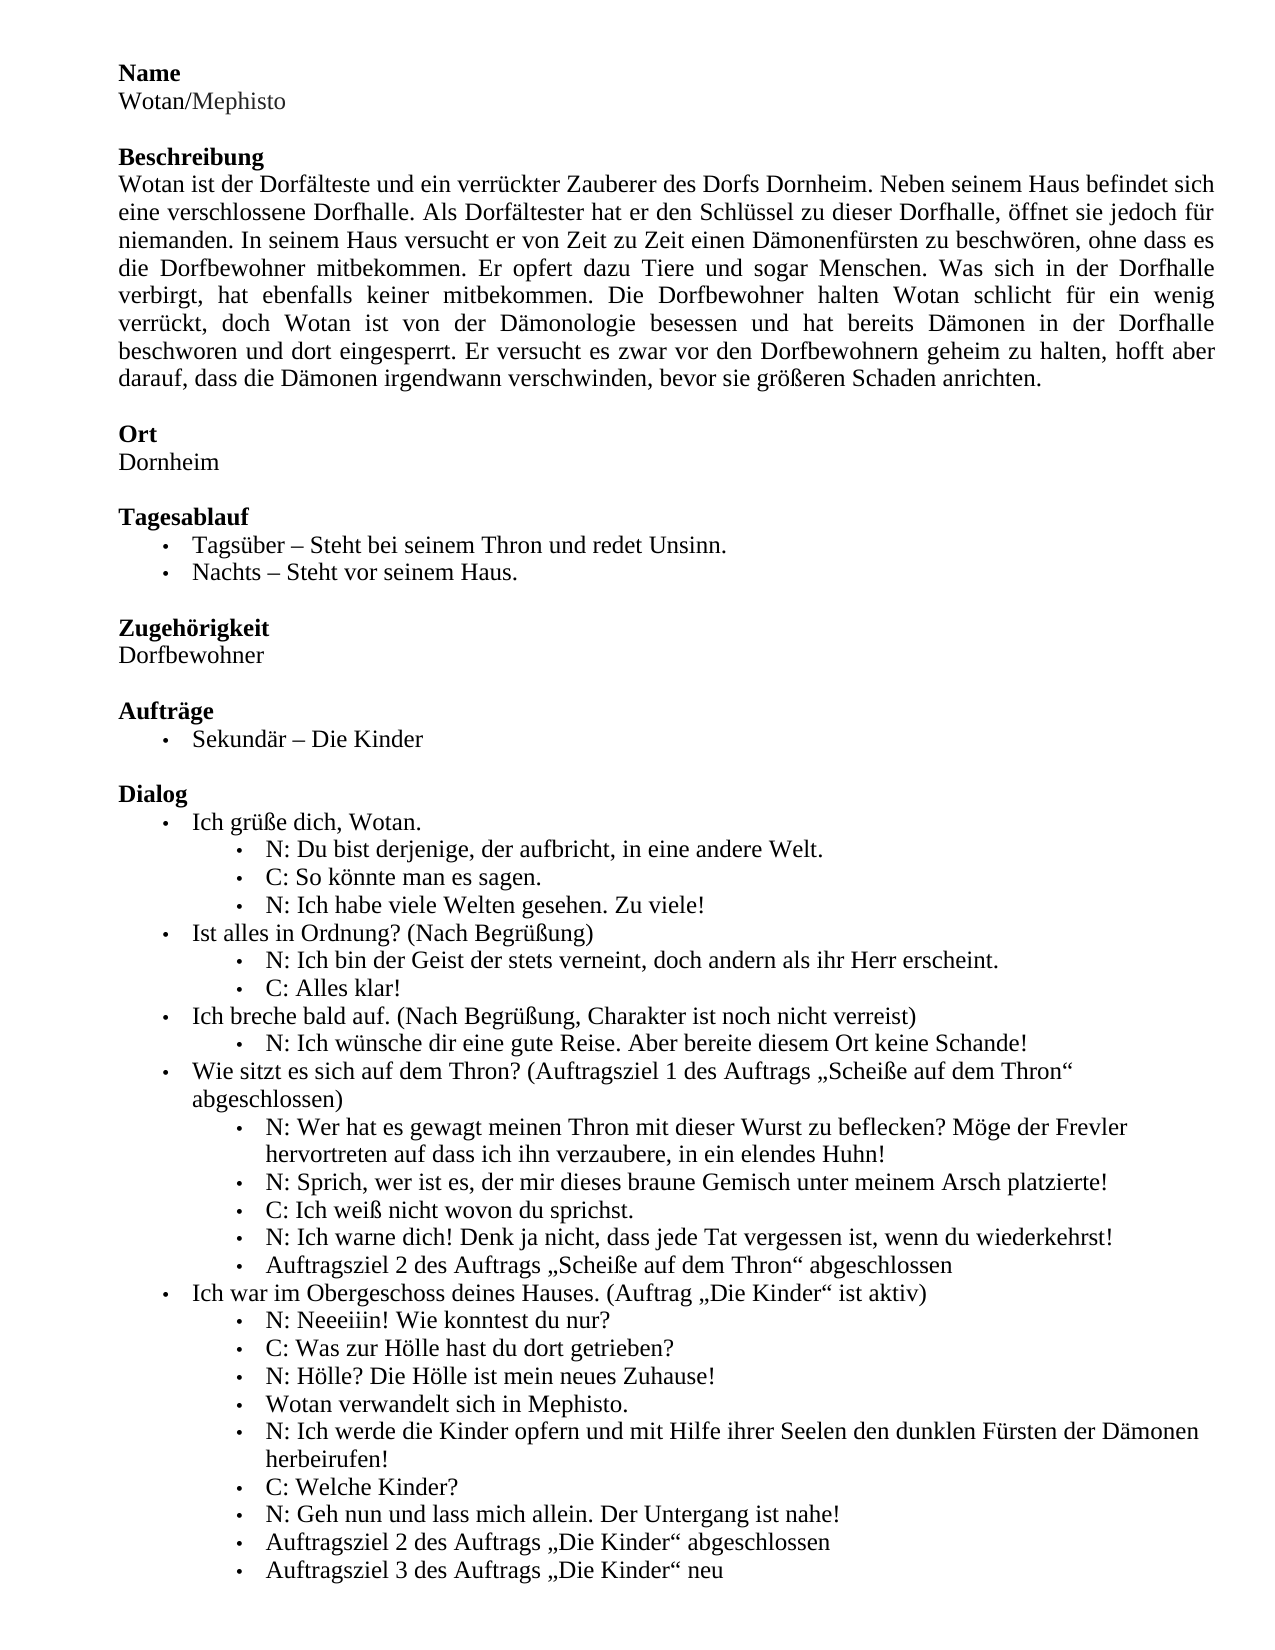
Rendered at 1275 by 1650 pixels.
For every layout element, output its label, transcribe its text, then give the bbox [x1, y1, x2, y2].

list N: Wer hat es gewagt meinen Thron mit dieser Wurst zu beflecken? Möge der Frevler hervortreten auf dass ich ihn verzaubere, in ein elendes Huhn! [236, 1113, 1216, 1168]
text Dialog [118, 752, 1216, 808]
list N: Hölle? Die Hölle ist mein neues Zuhause! [236, 1362, 1216, 1390]
list N: Ich bin der Geist der stets verneint, doch andern als ihr Herr erscheint. [236, 946, 1216, 974]
list Wotan verwandelt sich in Mephisto. [236, 1390, 1216, 1417]
list N: Ich warne dich! Denk ja nicht, dass jede Tat vergessen ist, wenn du wiederkehrst! [236, 1223, 1216, 1251]
list C: Ich weiß nicht wovon du sprichst. [236, 1196, 1216, 1223]
list Ich war im Obergeschoss deines Hauses. (Auftrag „Die Kinder“ ist aktiv) [162, 1279, 1216, 1307]
list N: Sprich, wer ist es, der mir dieses braune Gemisch unter meinem Arsch platzierte! [236, 1168, 1216, 1196]
list C: Welche Kinder? [236, 1473, 1216, 1501]
list Ich grüße dich, Wotan. [162, 808, 1216, 836]
list Sekundär – Die Kinder [162, 725, 1216, 752]
text Name Wotan/Mephisto Beschreibung Wotan ist der Dorfälteste und ein verrückter Zauberer des Dorfs Dornheim. Neben seinem Haus befindet sich eine verschlossene Dorfhalle. Als Dorfältester hat er den Schlüssel zu dieser Dorfhalle, öffnet sie jedoch für niemanden. In seinem Haus versucht er von Zeit zu Zeit einen Dämonenfürsten zu beschwören, ohne dass es die Dorfbewohner mitbekommen. Er opfert dazu Tiere und sogar Menschen. Was sich in der Dorfhalle verbirgt, hat ebenfalls keiner mitbekommen. Die Dorfbewohner halten Wotan schlicht für ein wenig verrückt, doch Wotan ist von der Dämonologie besessen und hat bereits Dämonen in der Dorfhalle beschworen und dort eingesperrt. Er versucht es zwar vor den Dorfbewohnern geheim zu halten, hofft aber darauf, dass die Dämonen irgendwann verschwinden, bevor sie größeren Schaden anrichten. [118, 59, 1216, 392]
text Ort Dornheim Tagesablauf [118, 392, 1216, 531]
list Nachts – Steht vor seinem Haus. [162, 558, 1216, 586]
list C: Was zur Hölle hast du dort getrieben? [236, 1334, 1216, 1362]
list Auftragsziel 3 des Auftrags „Die Kinder“ neu [236, 1556, 1216, 1584]
list Wie sitzt es sich auf dem Thron? (Auftragsziel 1 des Auftrags „Scheiße auf dem Thron“ abgeschlossen) [162, 1057, 1216, 1113]
list N: Ich habe viele Welten gesehen. Zu viele! [236, 891, 1216, 919]
text Zugehörigkeit Dorfbewohner [118, 586, 1216, 669]
list Auftragsziel 2 des Auftrags „Die Kinder“ abgeschlossen [236, 1528, 1216, 1556]
list Ich breche bald auf. (Nach Begrüßung, Charakter ist noch nicht verreist) [162, 1002, 1216, 1029]
list N: Ich wünsche dir eine gute Reise. Aber bereite diesem Ort keine Schande! [236, 1029, 1216, 1057]
list Auftragsziel 2 des Auftrags „Scheiße auf dem Thron“ abgeschlossen [236, 1251, 1216, 1279]
list N: Neeeiiin! Wie konntest du nur? [236, 1307, 1216, 1334]
list C: Alles klar! [236, 974, 1216, 1002]
list C: So könnte man es sagen. [236, 863, 1216, 891]
list Tagsüber – Steht bei seinem Thron und redet Unsinn. [162, 531, 1216, 558]
list N: Geh nun und lass mich allein. Der Untergang ist nahe! [236, 1501, 1216, 1528]
list N: Du bist derjenige, der aufbricht, in eine andere Welt. [236, 836, 1216, 863]
list Ist alles in Ordnung? (Nach Begrüßung) [162, 919, 1216, 946]
text Aufträge [118, 669, 1216, 725]
list N: Ich werde die Kinder opfern und mit Hilfe ihrer Seelen den dunklen Fürsten der Dämonen herbeirufen! [236, 1417, 1216, 1473]
